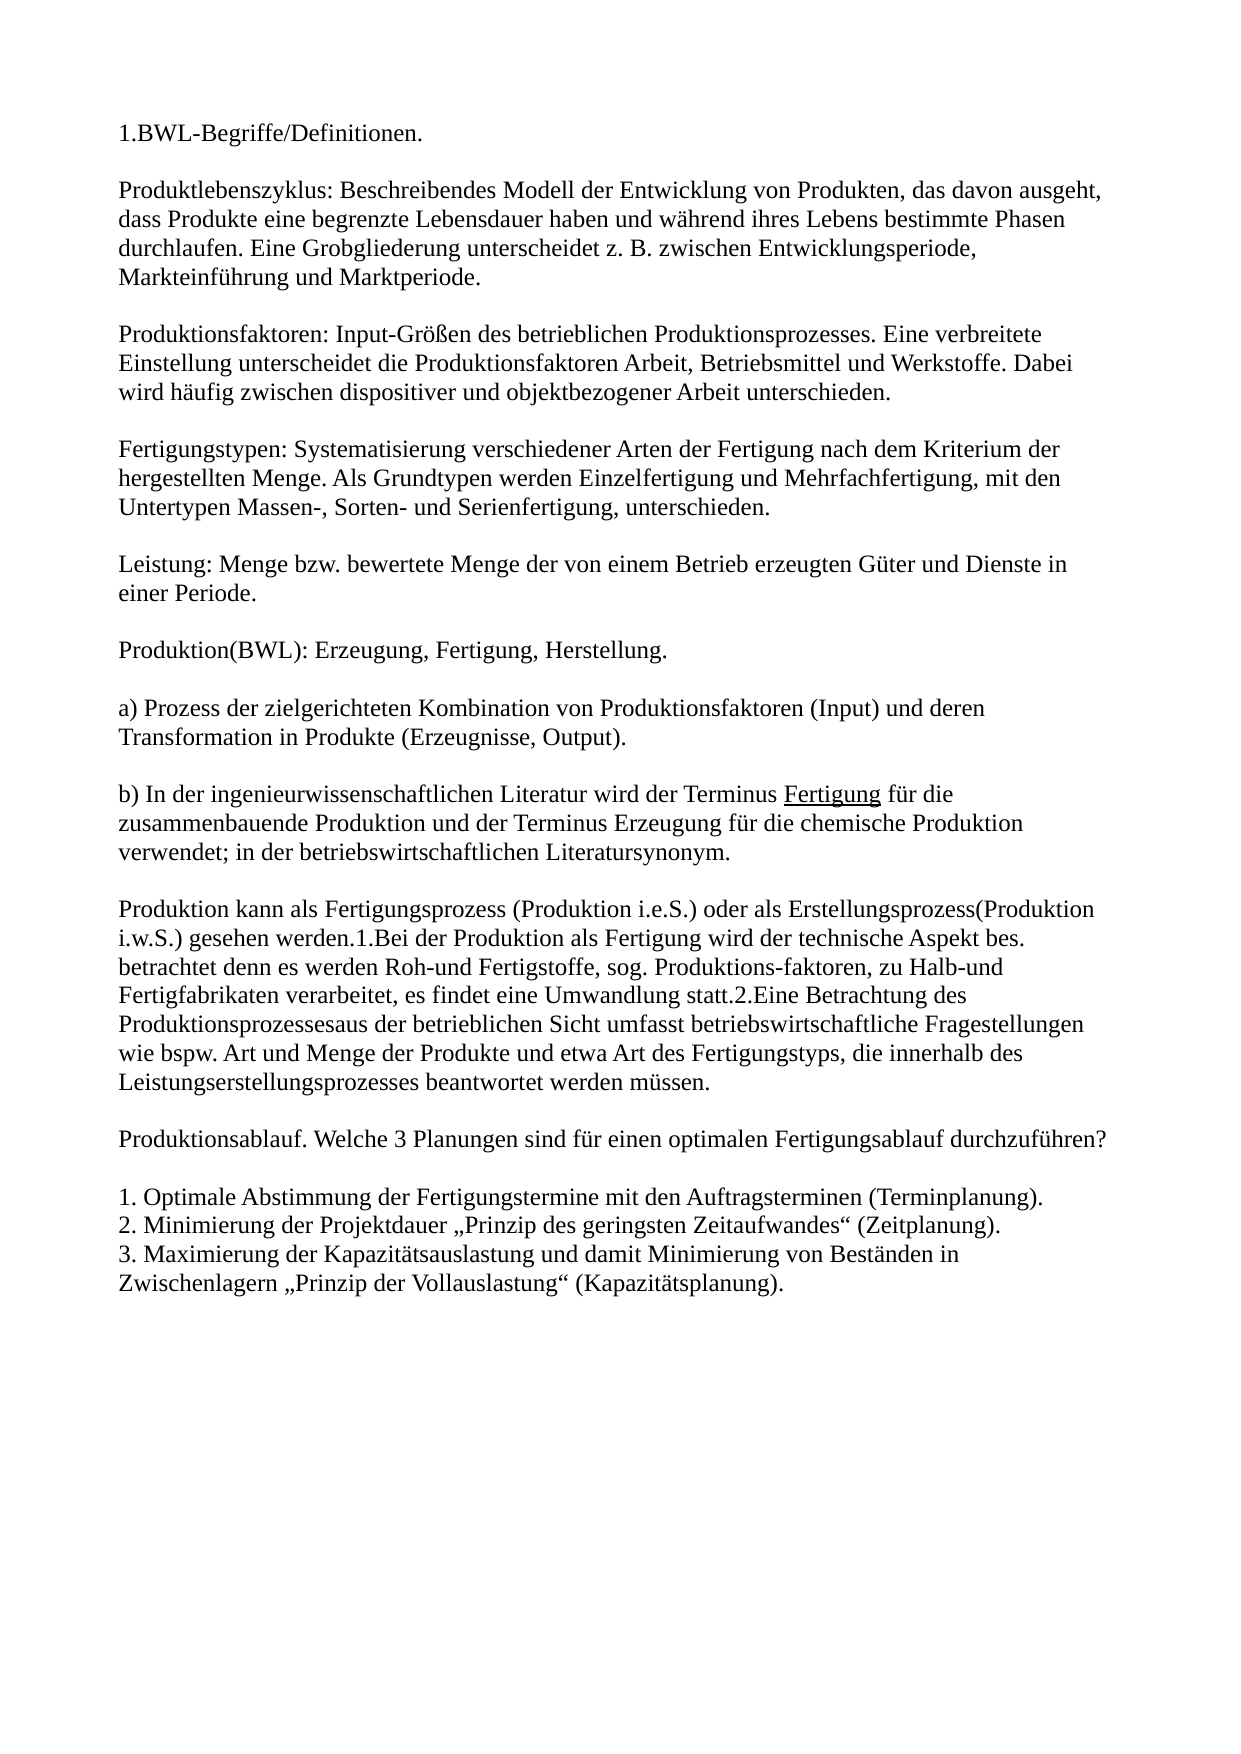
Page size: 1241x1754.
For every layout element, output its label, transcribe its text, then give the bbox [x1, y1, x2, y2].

text Produktion(BWL): Erzeugung, Fertigung, Herstellung. [118, 636, 1122, 664]
text 1. Optimale Abstimmung der Fertigungstermine mit den Auftragsterminen (Terminplanung). [118, 1182, 1122, 1211]
text a) Prozess der zielgerichteten Kombination von Produktionsfaktoren (Input) und deren Transformation in Produkte (Erzeugnisse, Output). [118, 693, 1122, 751]
text 1.BWL-Begriffe/Definitionen. [118, 118, 1122, 147]
text Leistung: Menge bzw. bewertete Menge der von einem Betrieb erzeugten Güter und Dienste in einer Periode. [118, 549, 1122, 607]
text 3. Maximierung der Kapazitätsauslastung und damit Minimierung von Beständen in Zwischenlagern „Prinzip der Vollauslastung“ (Kapazitätsplanung). [118, 1239, 1122, 1297]
text Produktlebenszyklus: Beschreibendes Modell der Entwicklung von Produkten, das davon ausgeht, dass Produkte eine begrenzte Lebensdauer haben und während ihres Lebens bestimmte Phasen durchlaufen. Eine Grobgliederung unterscheidet z. B. zwischen Entwicklungsperiode, Markteinführung und Marktperiode. [118, 176, 1122, 291]
text Produktion kann als Fertigungsprozess (Produktion i.e.S.) oder als Erstellungsprozess(Produktion i.w.S.) gesehen werden.1.Bei der Produktion als Fertigung wird der technische Aspekt bes. betrachtet denn es werden Roh-und Fertigstoffe, sog. Produktions-faktoren, zu Halb-und Fertigfabrikaten verarbeitet, es findet eine Umwandlung statt.2.Eine Betrachtung des Produktionsprozessesaus der betrieblichen Sicht umfasst betriebswirtschaftliche Fragestellungen wie bspw. Art und Menge der Produkte und etwa Art des Fertigungstyps, die innerhalb des Leistungserstellungsprozesses beantwortet werden müssen. [118, 894, 1122, 1096]
text Produktionsfaktoren: Input-Größen des betrieblichen Produktionsprozesses. Eine verbreitete Einstellung unterscheidet die Produktionsfaktoren Arbeit, Betriebsmittel und Werkstoffe. Dabei wird häufig zwischen dispositiver und objektbezogener Arbeit unterschieden. [118, 319, 1122, 406]
text Fertigungstypen: Systematisierung verschiedener Arten der Fertigung nach dem Kriterium der hergestellten Menge. Als Grundtypen werden Einzelfertigung und Mehrfachfertigung, mit den Untertypen Massen-, Sorten- und Serienfertigung, unterschieden. [118, 434, 1122, 521]
text 2. Minimierung der Projektdauer „Prinzip des geringsten Zeitaufwandes“ (Zeitplanung). [118, 1211, 1122, 1239]
text Produktionsablauf. Welche 3 Planungen sind für einen optimalen Fertigungsablauf durchzuführen? [118, 1124, 1122, 1153]
text b) In der ingenieurwissenschaftlichen Literatur wird der Terminus Fertigung für die zusammenbauende Produktion und der Terminus Erzeugung für die chemische Produktion verwendet; in der betriebswirtschaftlichen Literatursynonym. [118, 779, 1122, 866]
